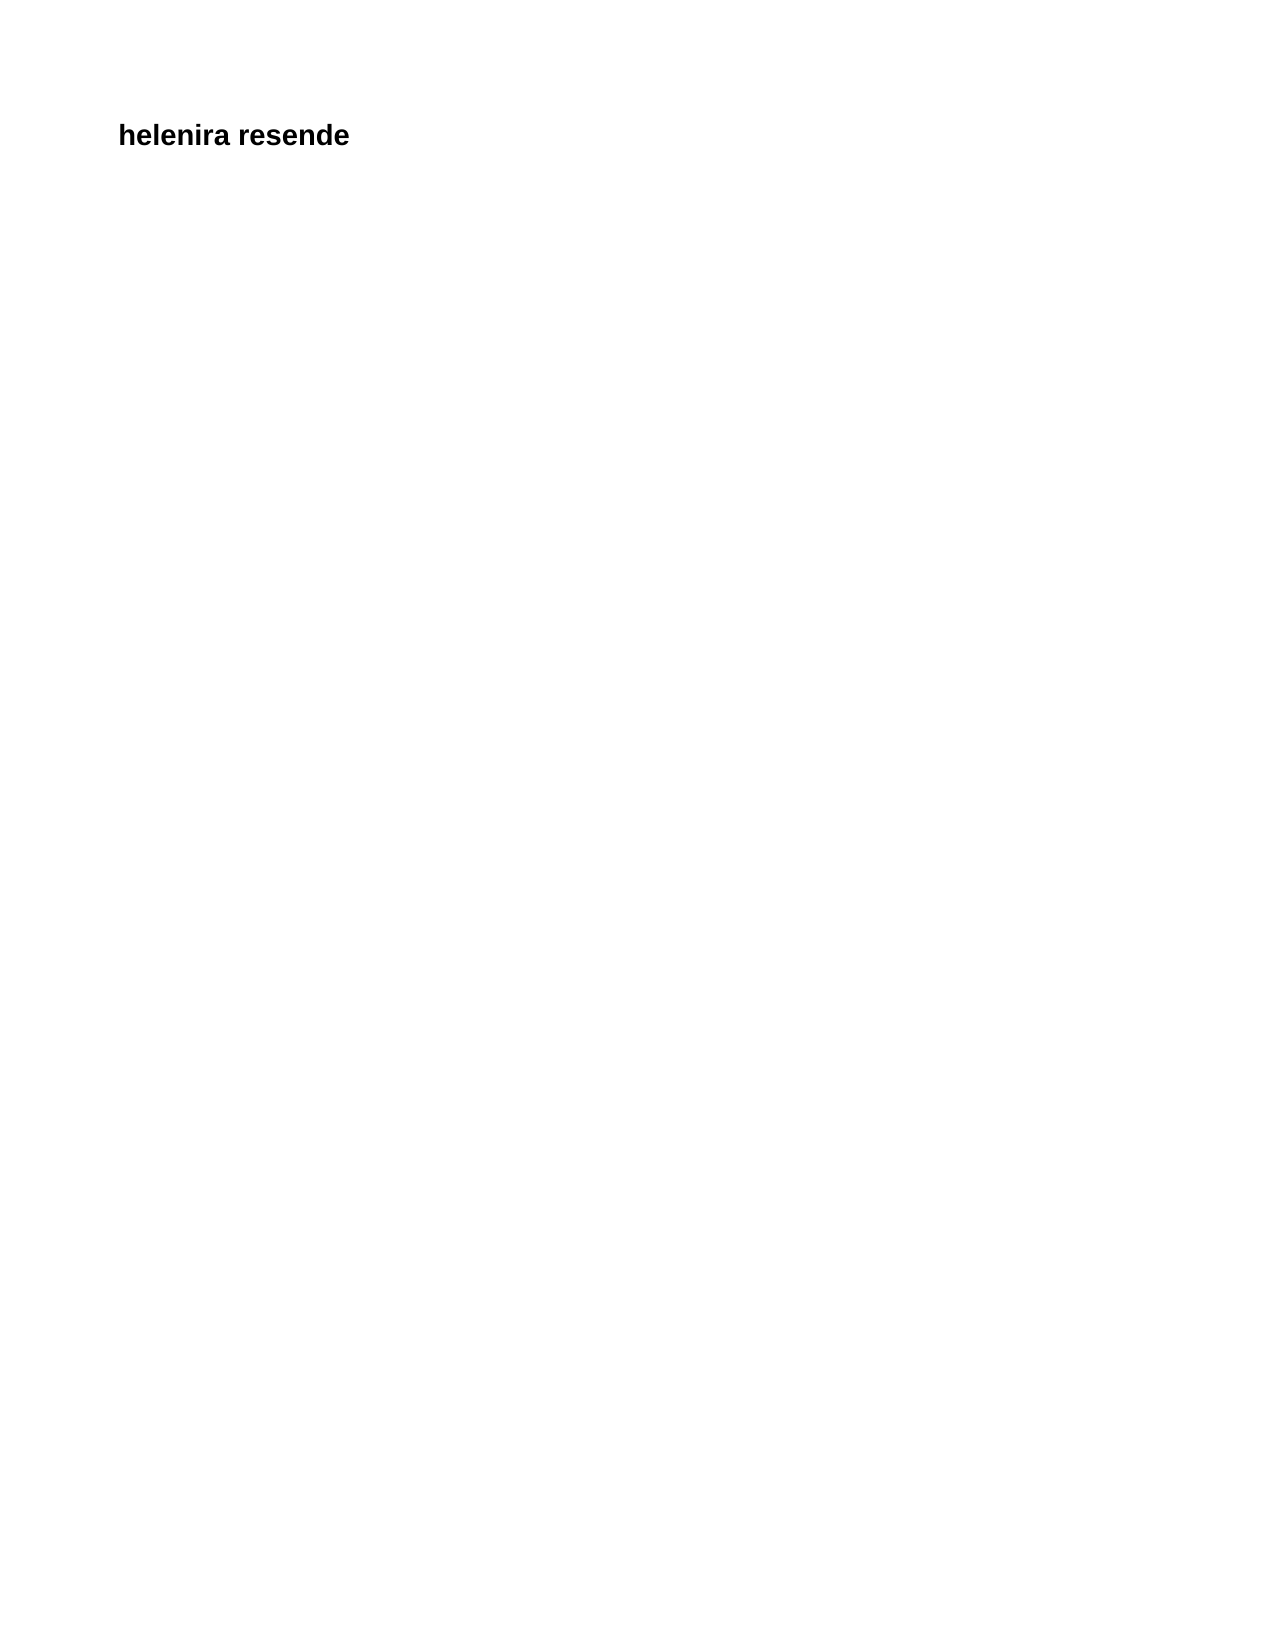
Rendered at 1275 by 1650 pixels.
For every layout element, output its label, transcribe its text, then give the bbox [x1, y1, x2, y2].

subtitle helenira resende [118, 118, 1157, 152]
